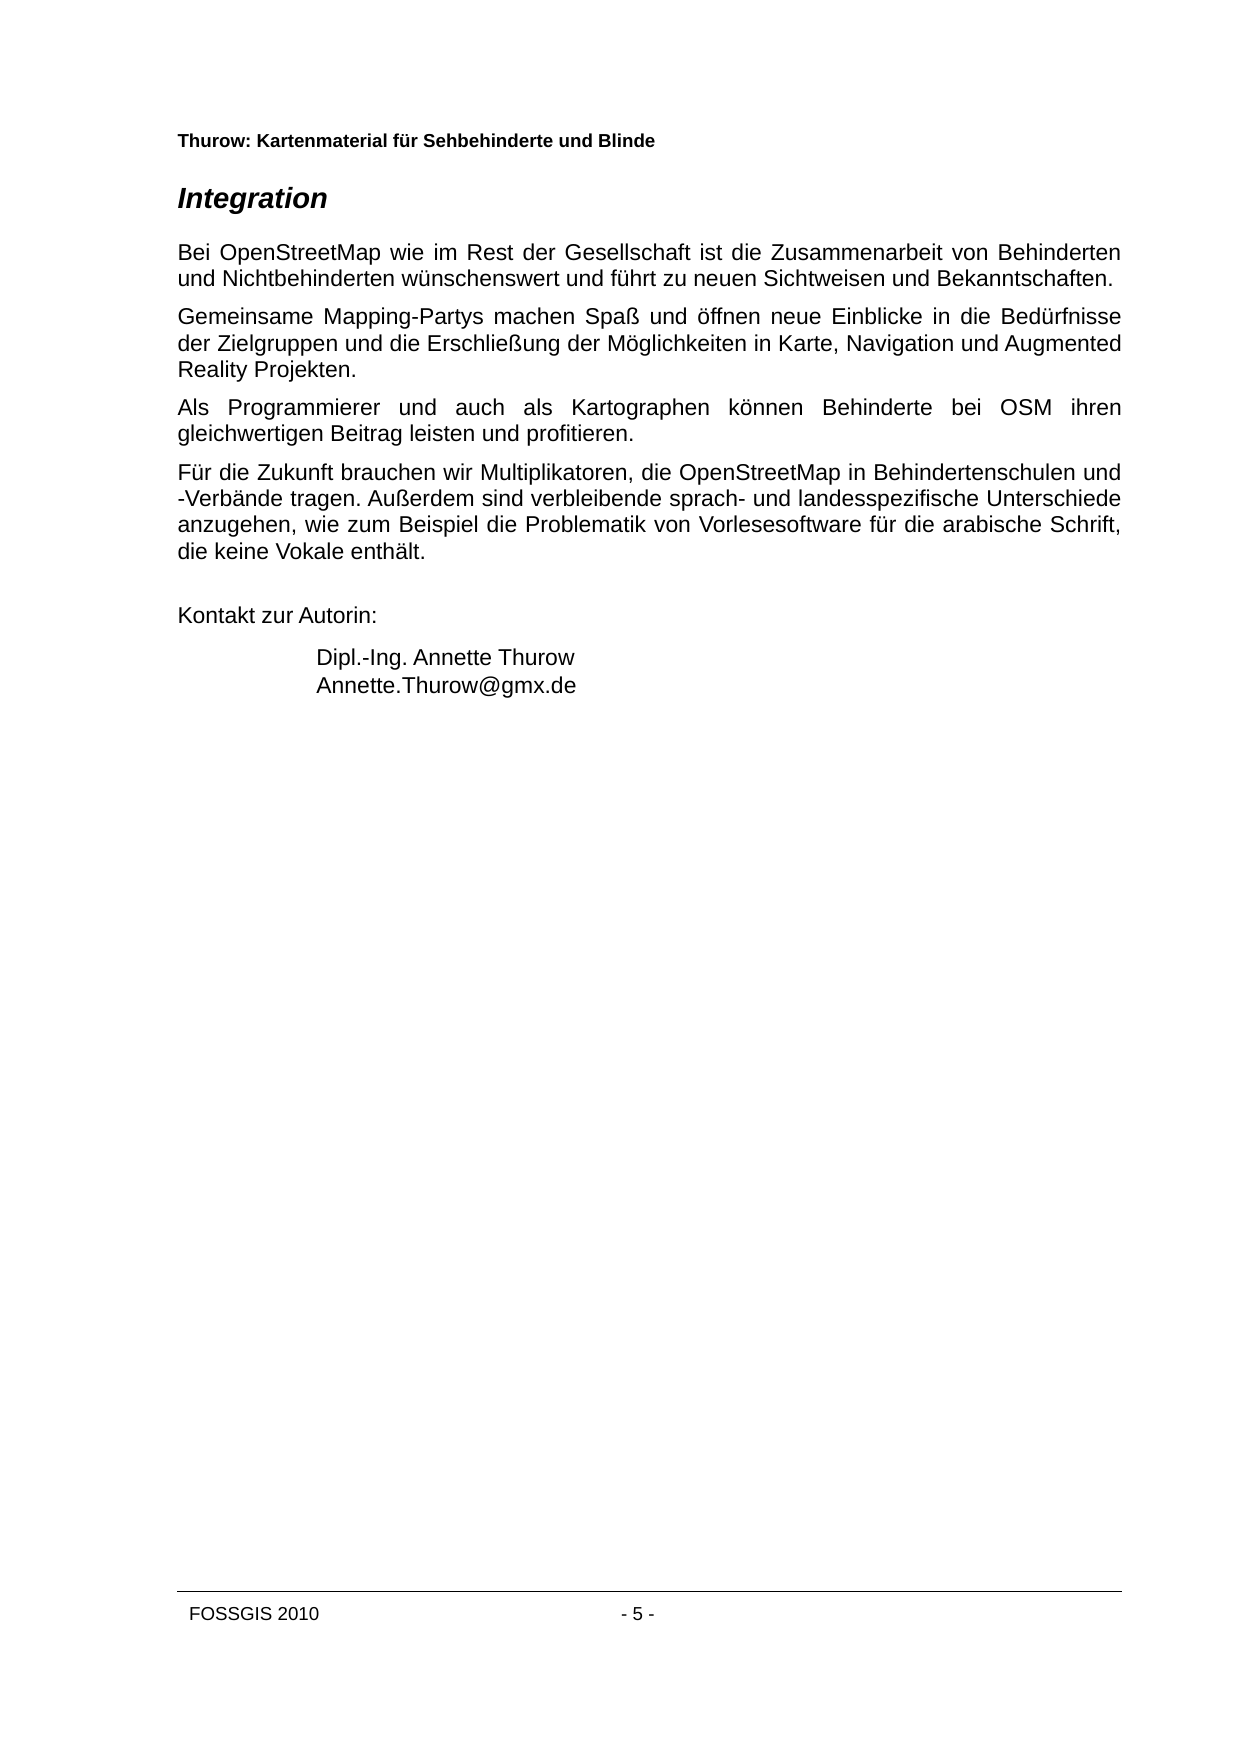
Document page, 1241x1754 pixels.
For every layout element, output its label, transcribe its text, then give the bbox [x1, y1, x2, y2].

text Als Programmierer und auch als Kartographen können Behinderte bei OSM ihren gleichwertigen Beitrag leisten und profitieren. [177, 394, 1122, 447]
subtitle Integration [177, 181, 1122, 214]
text Annette.Thurow@gmx.de [266, 672, 1122, 699]
text Bei OpenStreetMap wie im Rest der Gesellschaft ist die Zusammenarbeit von Behinderten und Nichtbehinderten wünschenswert und führt zu neuen Sichtweisen und Bekanntschaften. [177, 239, 1122, 291]
text Für die Zukunft brauchen wir Multiplikatoren, die OpenStreetMap in Behindertenschulen und -Verbände tragen. Außerdem sind verbleibende sprach- und landesspezifische Unterschiede anzugehen, wie zum Beispiel die Problematik von Vorlesesoftware für die arabische Schrift, die keine Vokale enthält. [177, 458, 1122, 564]
text Kontakt zur Autorin: [177, 602, 1122, 628]
text Dipl.-Ing. Annette Thurow [266, 643, 1122, 670]
text Gemeinsame Mapping-Partys machen Spaß und öffnen neue Einblicke in die Bedürfnisse der Zielgruppen und die Erschließung der Möglichkeiten in Karte, Navigation und Augmented Reality Projekten. [177, 303, 1122, 382]
